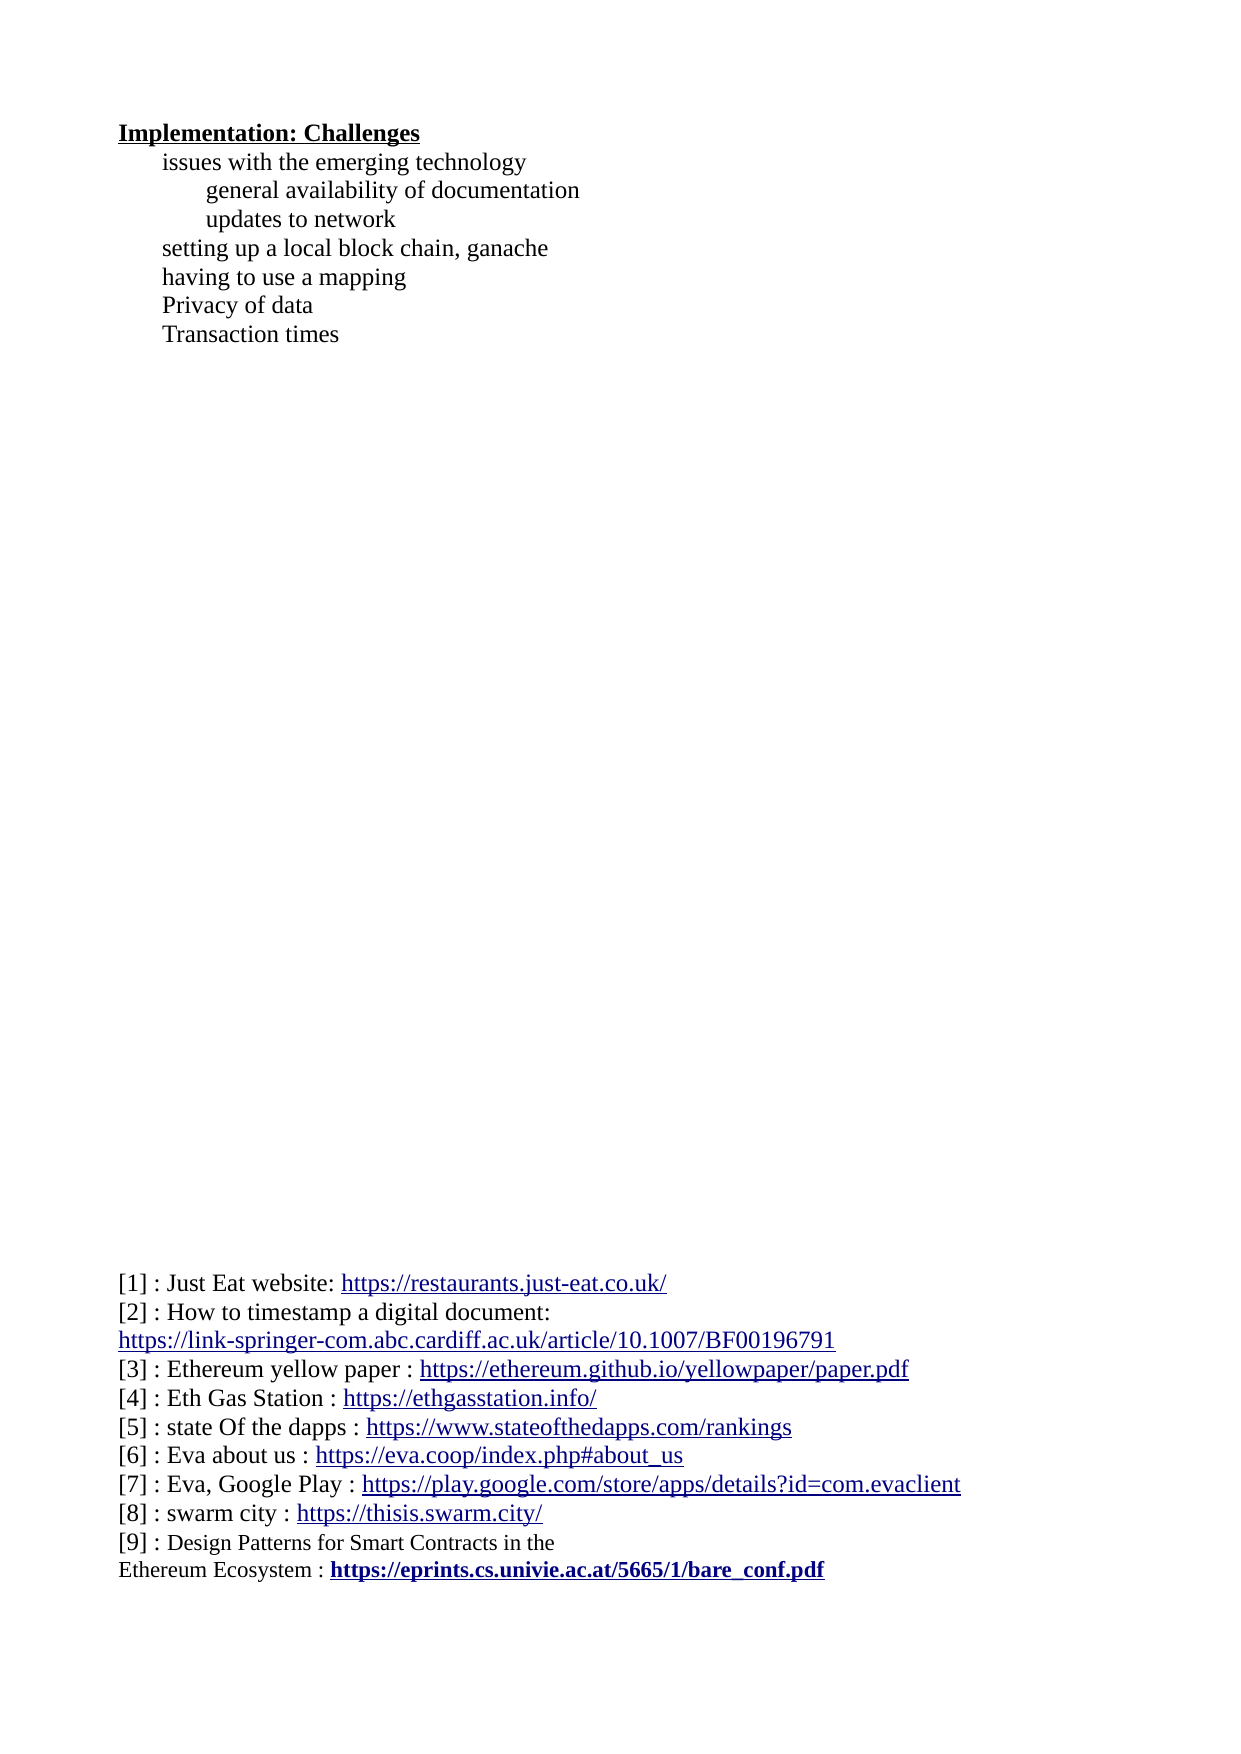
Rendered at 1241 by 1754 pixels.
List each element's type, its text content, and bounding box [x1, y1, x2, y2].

text setting up a local block chain, ganache [118, 233, 1122, 262]
text general availability of documentation [118, 176, 1122, 204]
text [3] : Ethereum yellow paper : https://ethereum.github.io/yellowpaper/paper.pdf [118, 1354, 1122, 1383]
text Ethereum Ecosystem : https://eprints.cs.univie.ac.at/5665/1/bare_conf.pdf [118, 1556, 1122, 1582]
text [5] : state Of the dapps : https://www.stateofthedapps.com/rankings [118, 1412, 1122, 1441]
text [7] : Eva, Google Play : https://play.google.com/store/apps/details?id=com.evaclient [118, 1469, 1122, 1498]
text Implementation: Challenges [118, 118, 1122, 147]
text Transaction times [118, 319, 1122, 348]
text [1] : Just Eat website: https://restaurants.just-eat.co.uk/ [118, 1268, 1122, 1297]
text having to use a mapping [118, 262, 1122, 291]
text issues with the emerging technology [118, 147, 1122, 176]
text [4] : Eth Gas Station : https://ethgasstation.info/ [118, 1383, 1122, 1412]
text [6] : Eva about us : https://eva.coop/index.php#about_us [118, 1441, 1122, 1469]
text [9] : Design Patterns for Smart Contracts in the [118, 1527, 1122, 1556]
text updates to network [118, 204, 1122, 233]
text Privacy of data [118, 291, 1122, 319]
text [8] : swarm city : https://thisis.swarm.city/ [118, 1498, 1122, 1527]
text [2] : How to timestamp a digital document: https://link-springer-com.abc.cardiff.ac.uk/article/10.1007/BF00196791 [118, 1297, 1122, 1354]
